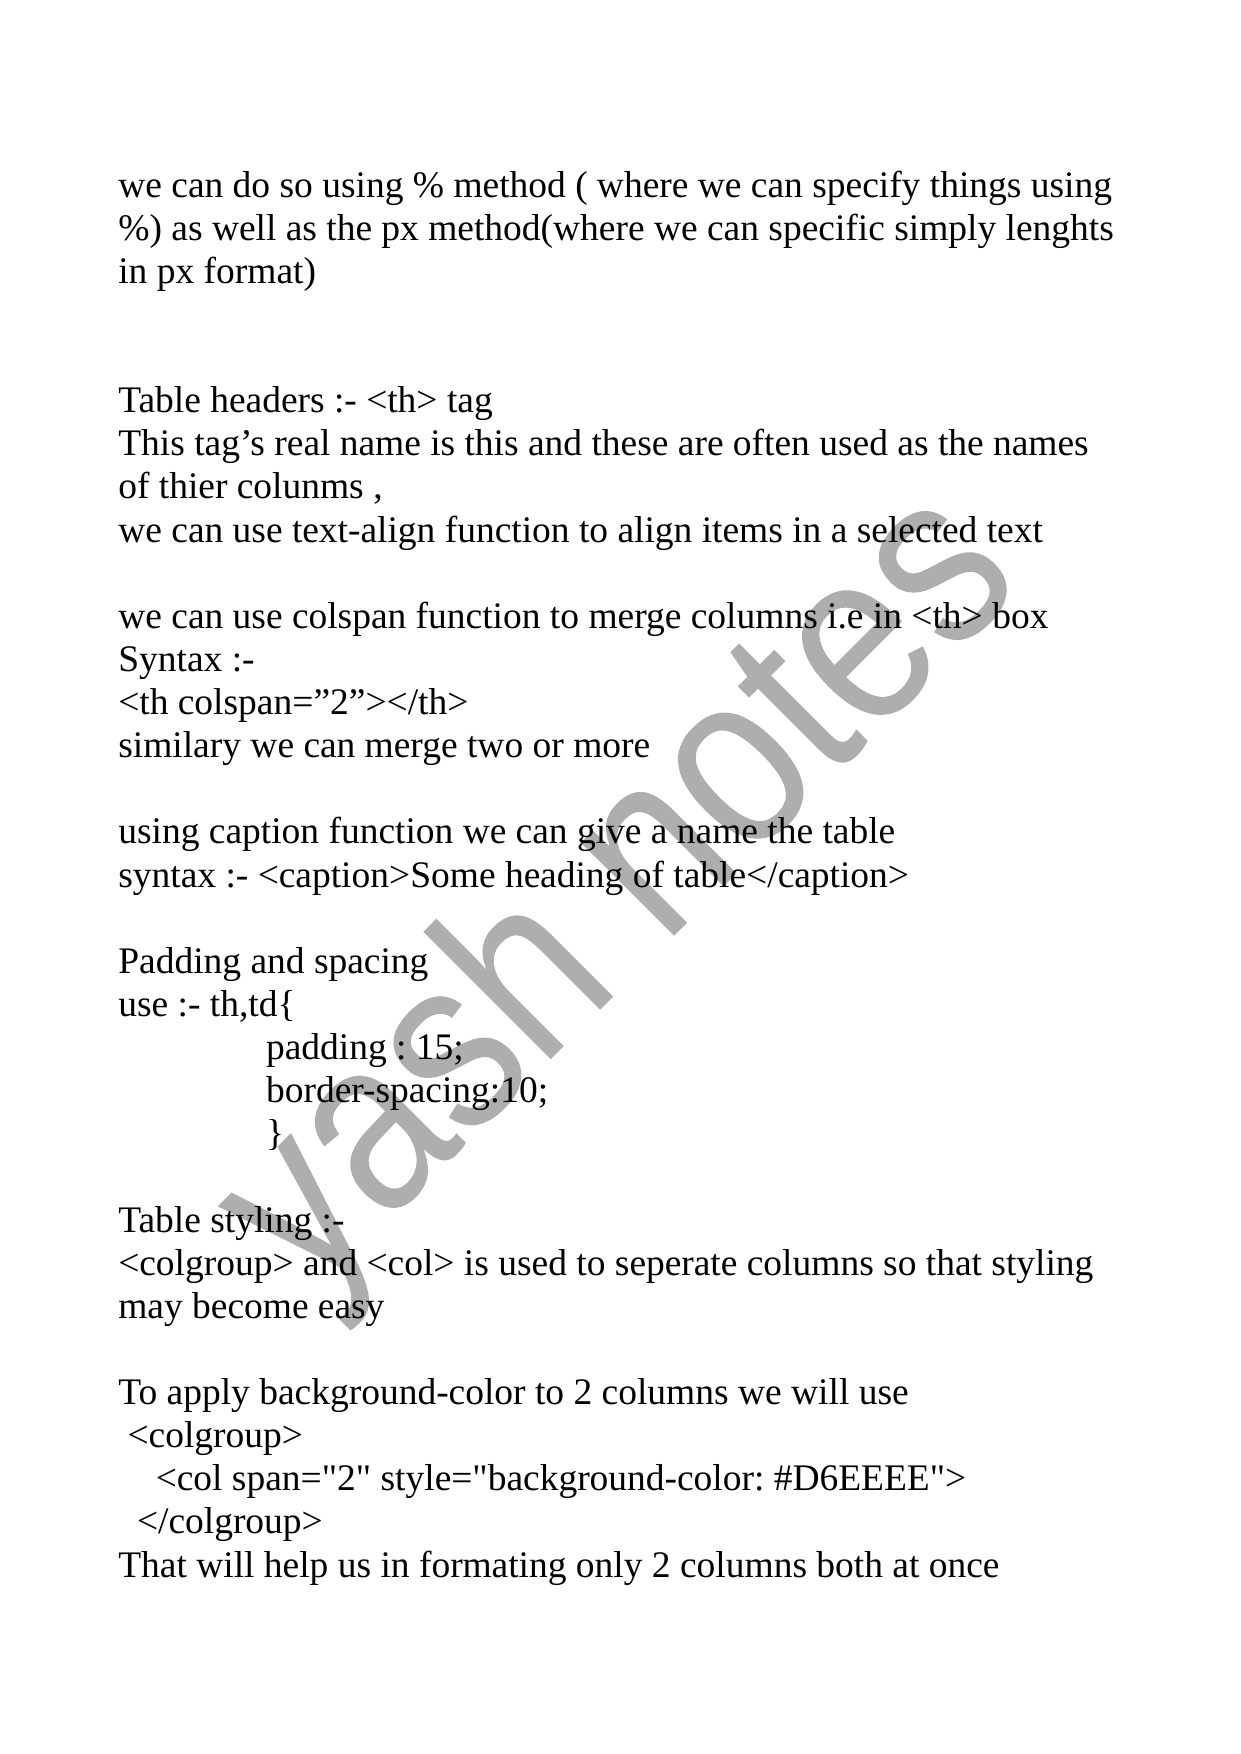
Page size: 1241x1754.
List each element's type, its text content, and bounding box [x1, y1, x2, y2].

text [371, 1124, 415, 1154]
text we can do so using % method ( where we can specify things using %) as well as the px method(where we can specific simply lenghts in px format) [118, 162, 1122, 291]
text using caption function we can give a name the table [674, 809, 1122, 852]
text Table styling :- [241, 1223, 283, 1240]
text This tag’s real name is this and these are often used as the names of thier colunms , [118, 421, 1122, 507]
text syntax :- <caption>Some heading of table</caption> [622, 852, 1122, 895]
text [848, 636, 1122, 679]
text use :- th,td{ [118, 981, 514, 1024]
text [494, 938, 570, 981]
text 15; [411, 1024, 1122, 1068]
text syntax :- <caption>Some heading of table</caption> [118, 852, 609, 895]
text Syntax :- [118, 636, 820, 679]
text That will help us in formating only 2 columns both at once [118, 1542, 1122, 1585]
text border-spacing:10; [336, 1095, 383, 1111]
text [413, 1111, 1122, 1154]
text [696, 731, 771, 766]
text } [118, 1111, 384, 1154]
text we can use colspan function to merge columns i.e in <th> box [820, 608, 875, 636]
text [820, 636, 862, 664]
text </colgroup> [118, 1499, 1122, 1542]
text Table styling :- [325, 1197, 1122, 1240]
text we can use colspan function to merge columns i.e in <th> box [118, 593, 830, 636]
text <colgroup> [118, 1413, 1122, 1456]
text Table styling :- [118, 1197, 244, 1240]
text <col span="2" style="background-color: #D6EEEE"> [118, 1456, 1122, 1499]
text <colgroup> and <col> is used to seperate columns so that styling may become easy [347, 1240, 1122, 1326]
text similary we can merge two or more [118, 723, 696, 766]
text we can use colspan function to merge columns i.e in <th> box [975, 593, 1122, 636]
text border-spacing:10; [504, 1068, 1122, 1111]
text using caption function we can give a name the table [118, 809, 611, 852]
text [556, 938, 1122, 981]
text we can use text-align function to align items in a selected text [118, 507, 1122, 550]
text using caption function we can give a name the table [618, 813, 688, 852]
text Table styling :- [243, 1197, 327, 1240]
text [756, 723, 1122, 766]
text <colgroup> and <col> is used to seperate columns so that styling may become easy [118, 1240, 351, 1326]
text [457, 938, 485, 967]
text padding : [118, 1024, 404, 1068]
text Table headers :- <th> tag [118, 378, 1122, 421]
text we can use colspan function to merge columns i.e in <th> box [866, 593, 989, 636]
text To apply background-color to 2 columns we will use [118, 1369, 1122, 1413]
text [776, 679, 1122, 723]
text <th colspan=”2”></th> [118, 679, 791, 723]
text border-spacing:10; [118, 1068, 504, 1111]
text [502, 981, 1122, 1024]
text Padding and spacing [118, 938, 471, 981]
